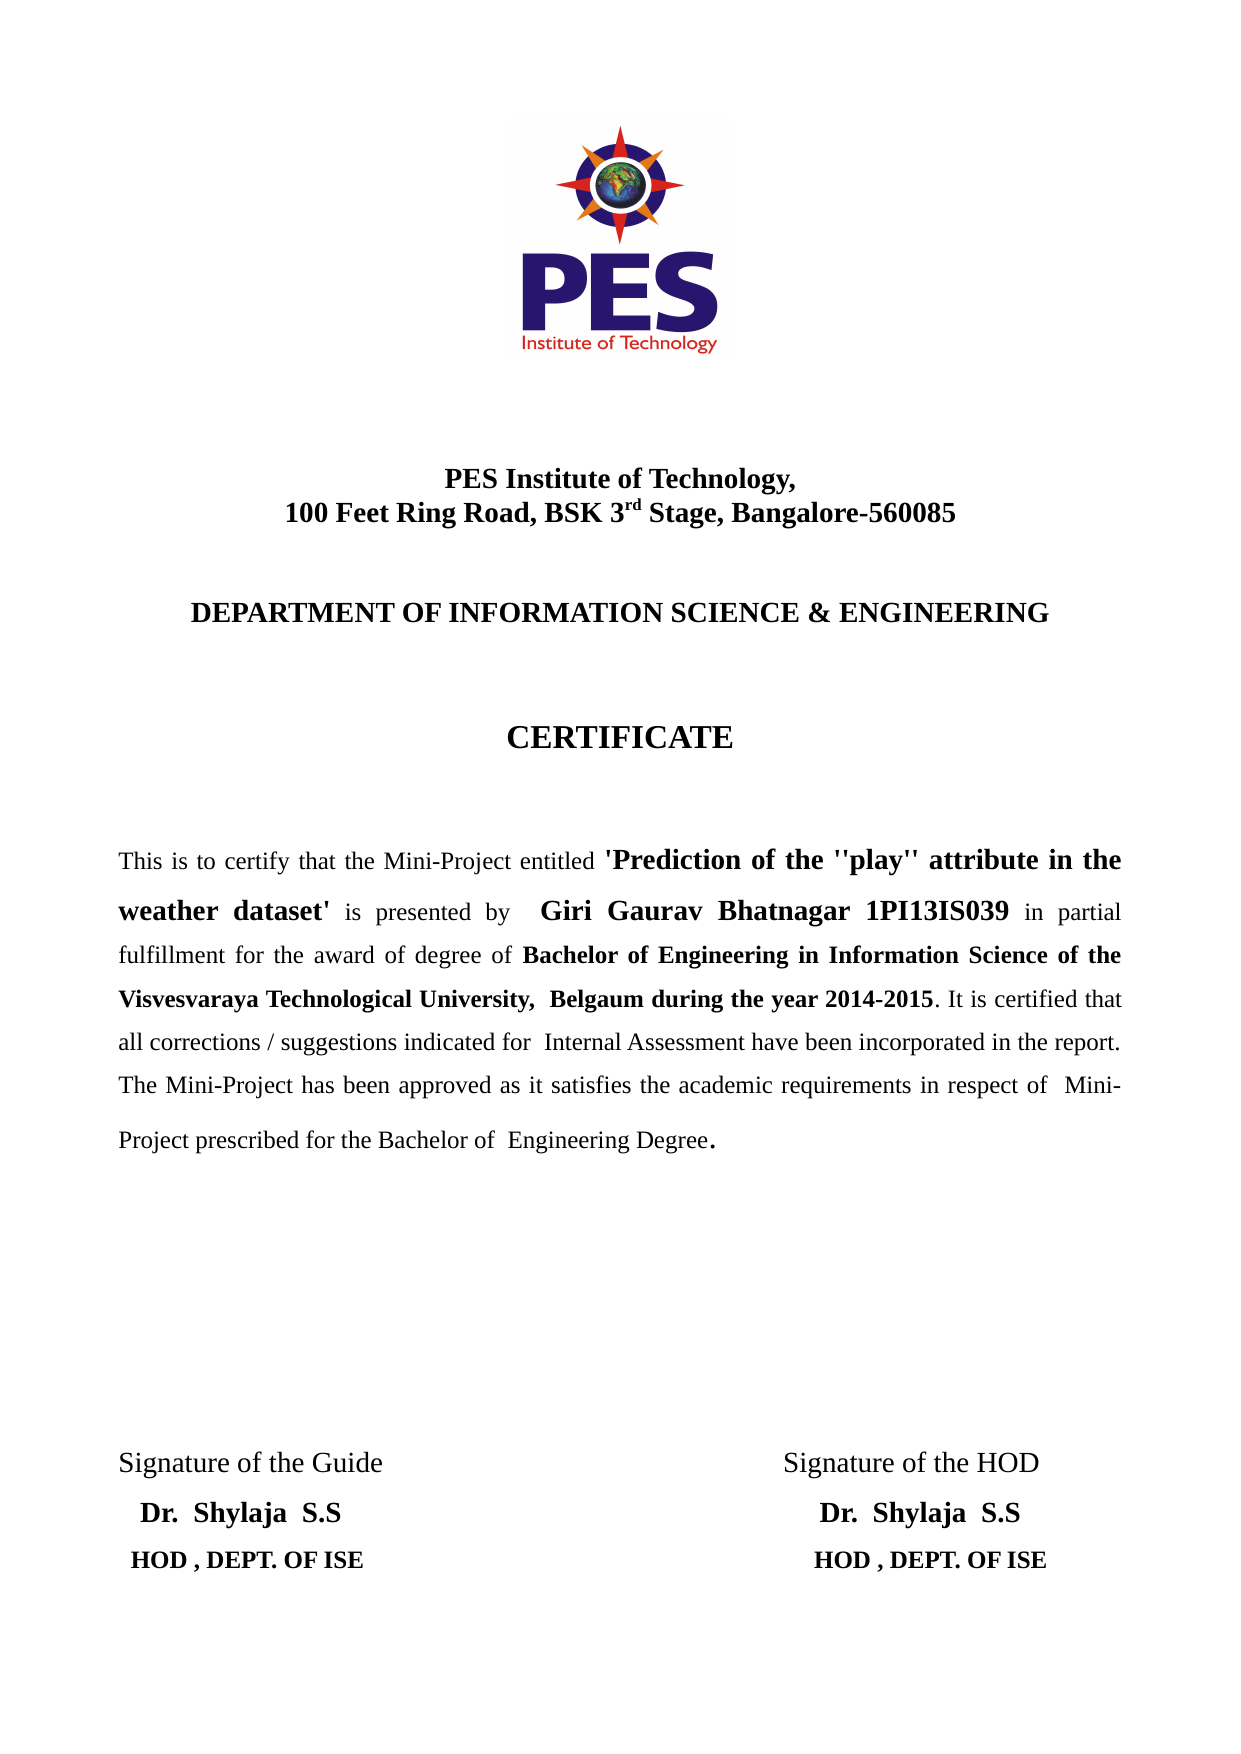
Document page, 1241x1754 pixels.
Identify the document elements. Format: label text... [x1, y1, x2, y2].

text CERTIFICATE [118, 718, 1122, 756]
text HOD , DEPT. OF ISE HOD , DEPT. OF ISE [118, 1545, 1122, 1574]
picture [507, 118, 733, 361]
text Signature of the Guide Signature of the HOD [118, 1445, 1122, 1478]
subtitle DEPARTMENT OF INFORMATION SCIENCE & ENGINEERING [118, 596, 1122, 629]
text 100 Feet Ring Road, BSK 3rd Stage, Bangalore-560085 [118, 495, 1122, 528]
text PES Institute of Technology, [118, 461, 1122, 495]
text Dr. Shylaja S.S Dr. Shylaja S.S [118, 1495, 1122, 1529]
text This is to certify that the Mini-Project entitled 'Prediction of the ''play'' attribute in the weather dataset' is presented by Giri Gaurav Bhatnagar 1PI13IS039 in partial fulfillment for the award of degree of Bachelor of Engineering in Information Science of the Visvesvaraya Technological University, Belgaum during the year 2014-2015. It is certified that all corrections / suggestions indicated for Internal Assessment have been incorporated in the report. The Mini-Project has been approved as it satisfies the academic requirements in respect of Mini-Project prescribed for the Bachelor of Engineering Degree. [118, 842, 1122, 1156]
